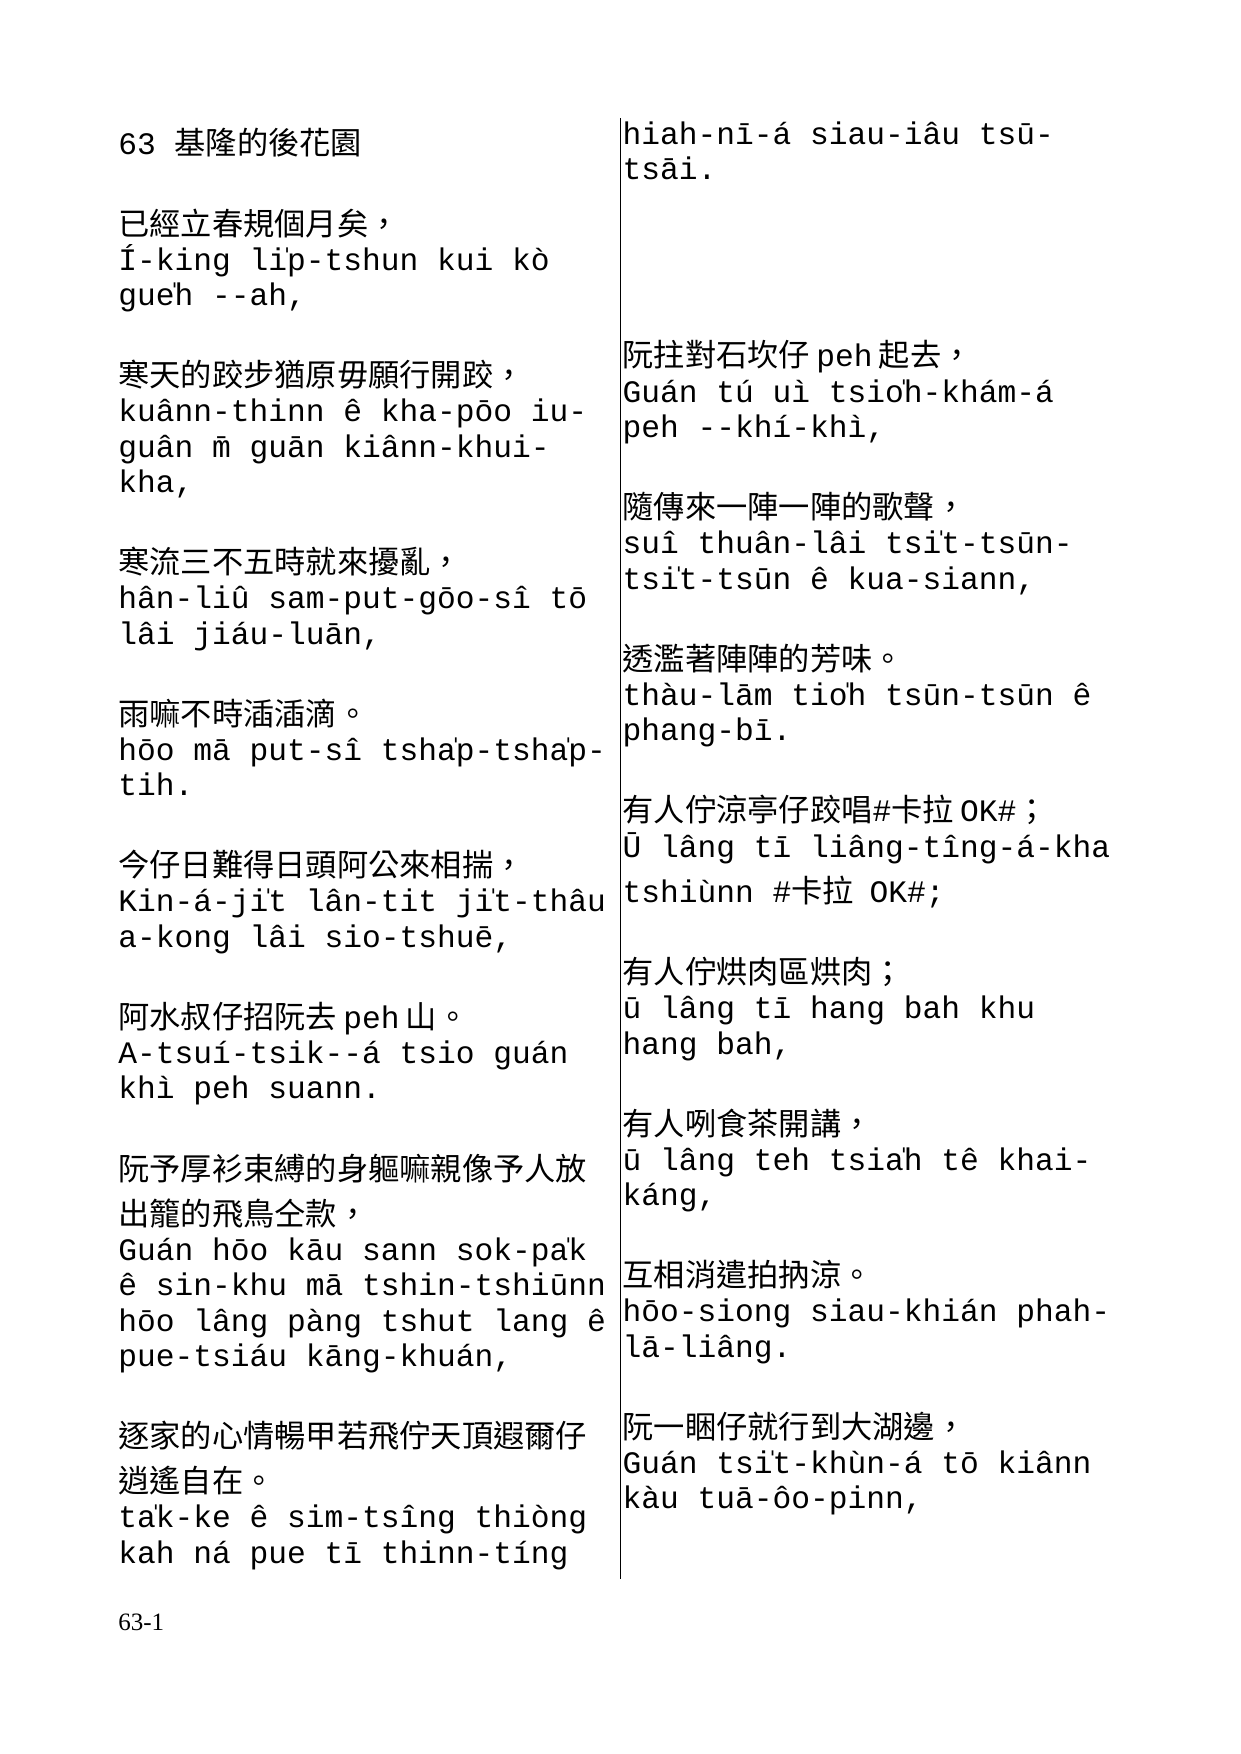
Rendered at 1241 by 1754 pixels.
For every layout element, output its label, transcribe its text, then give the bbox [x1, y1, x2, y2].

text 63 基隆的後花園 [118, 118, 618, 164]
text ta̍k-ke ê sim-tsîng thiòng kah ná pue tī thinn-tíng [118, 1502, 618, 1572]
text 阿水叔仔招阮去peh山。 [118, 992, 618, 1037]
text 互相消遣拍抐涼。 [622, 1250, 1122, 1296]
text 有人咧食茶開講， [622, 1099, 1122, 1144]
text hân-liû sam-put-gōo-sî tō lâi jiáu-luān, [118, 583, 618, 653]
text Guán tú uì tsio̍h-khám-á peh --khí-khì, [622, 376, 1122, 447]
text Guán tsi̍t-khùn-á tō kiânn kàu tuā-ôo-pinn, [622, 1447, 1122, 1518]
text Kin-á-ji̍t lân-tit ji̍t-thâu a-kong lâi sio-tshuē, [118, 886, 618, 956]
text Í-king li̍p-tshun kui kò gue̍h --ah, [118, 244, 618, 315]
text ū lâng tī hang bah khu hang bah, [622, 993, 1122, 1063]
text 寒流三不五時就來擾亂， [118, 537, 618, 583]
text thàu-lām tio̍h tsūn-tsūn ê phang-bī. [622, 679, 1122, 750]
text A-tsuí-tsik--á tsio guán khì peh suann. [118, 1037, 618, 1108]
text hōo-siong siau-khián phah-lā-liâng. [622, 1296, 1122, 1366]
text 阮予厚衫束縛的身軀嘛親像予人放出籠的飛鳥仝款， [118, 1144, 618, 1234]
text 阮一睏仔就行到大湖邊， [622, 1402, 1122, 1447]
text Ū lâng tī liâng-tîng-á-kha tshiùnn #卡拉 OK#; [622, 831, 1122, 912]
text 有人佇烘肉區烘肉； [622, 947, 1122, 993]
text 今仔日難得日頭阿公來相揣， [118, 840, 618, 886]
text 有人佇涼亭仔跤唱#卡拉OK#； [622, 785, 1122, 831]
text 逐家的心情暢甲若飛佇天頂遐爾仔逍遙自在。 [118, 1411, 618, 1502]
text 透濫著陣陣的芳味。 [622, 634, 1122, 679]
text 阮拄對石坎仔peh起去， [622, 331, 1122, 376]
text suî thuân-lâi tsi̍t-tsūn-tsi̍t-tsūn ê kua-siann, [622, 528, 1122, 598]
text 雨嘛不時㴙㴙滴。 [118, 689, 618, 734]
text 已經立春規個月矣， [118, 199, 618, 244]
text 寒天的跤步猶原毋願行開跤， [118, 351, 618, 396]
text kuânn-thinn ê kha-pōo iu-guân m̄ guān kiânn-khui-kha, [118, 396, 618, 502]
text hiah-nī-á siau-iâu tsū-tsāi. [622, 118, 1122, 189]
text ū lâng teh tsia̍h tê khai-káng, [622, 1144, 1122, 1215]
text Guán hōo kāu sann sok-pa̍k ê sin-khu mā tshin-tshiūnn hōo lâng pàng tshut lang ê pue-tsiáu kāng-khuán, [118, 1234, 618, 1376]
text hōo mā put-sî tsha̍p-tsha̍p-tih. [118, 734, 618, 805]
text 隨傳來一陣一陣的歌聲， [622, 482, 1122, 528]
